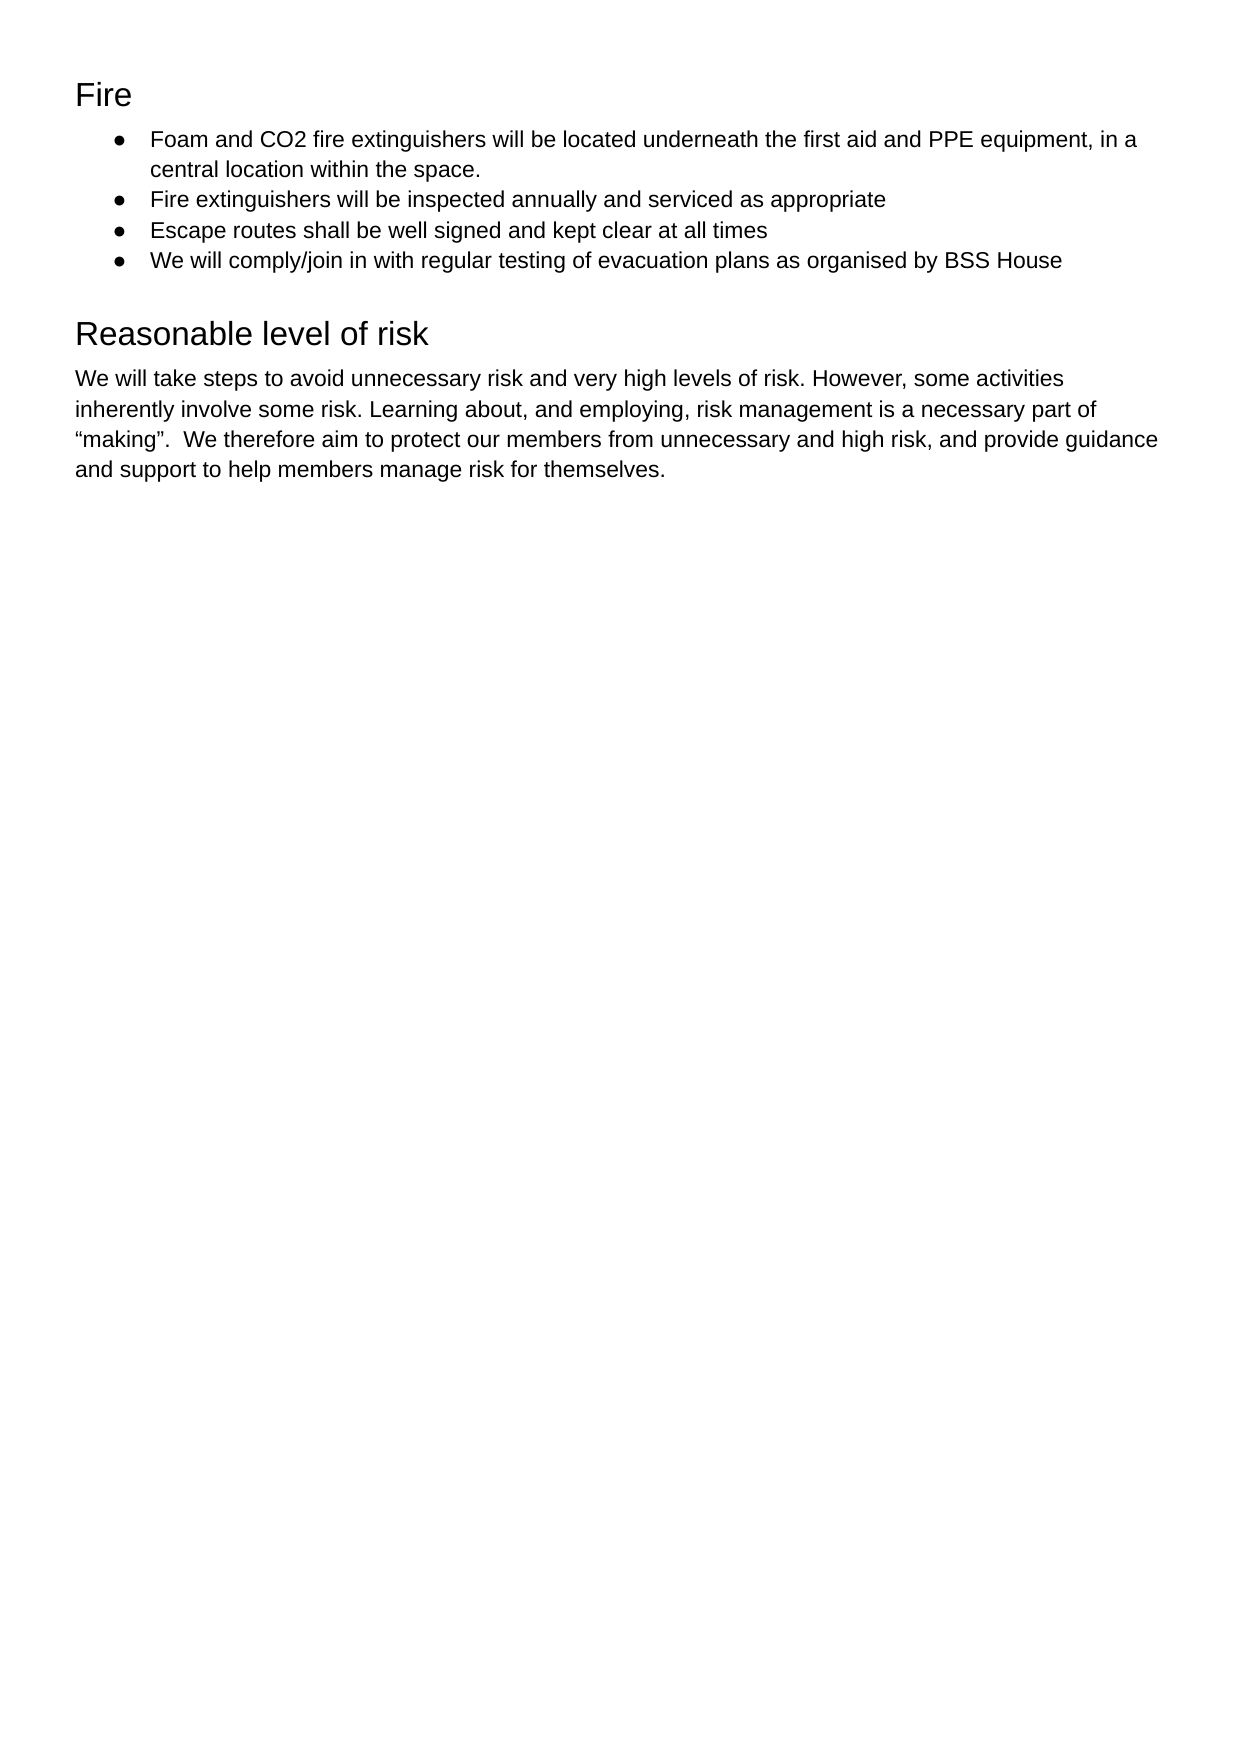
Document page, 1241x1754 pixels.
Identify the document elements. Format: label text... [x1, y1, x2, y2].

list Escape routes shall be well signed and kept clear at all times [112, 217, 1165, 243]
subtitle Fire [75, 75, 1165, 113]
list Foam and CO2 fire extinguishers will be located underneath the first aid and PPE equipment, in a central location within the space. [112, 126, 1165, 182]
subtitle Reasonable level of risk [75, 314, 1165, 353]
text We will take steps to avoid unnecessary risk and very high levels of risk. However, some activities inherently involve some risk. Learning about, and employing, risk management is a necessary part of “making”. We therefore aim to protect our members from unnecessary and high risk, and provide guidance and support to help members manage risk for themselves. [75, 365, 1165, 482]
list Fire extinguishers will be inspected annually and serviced as appropriate [112, 186, 1165, 213]
list We will comply/join in with regular testing of evacuation plans as organised by BSS House [112, 247, 1165, 273]
